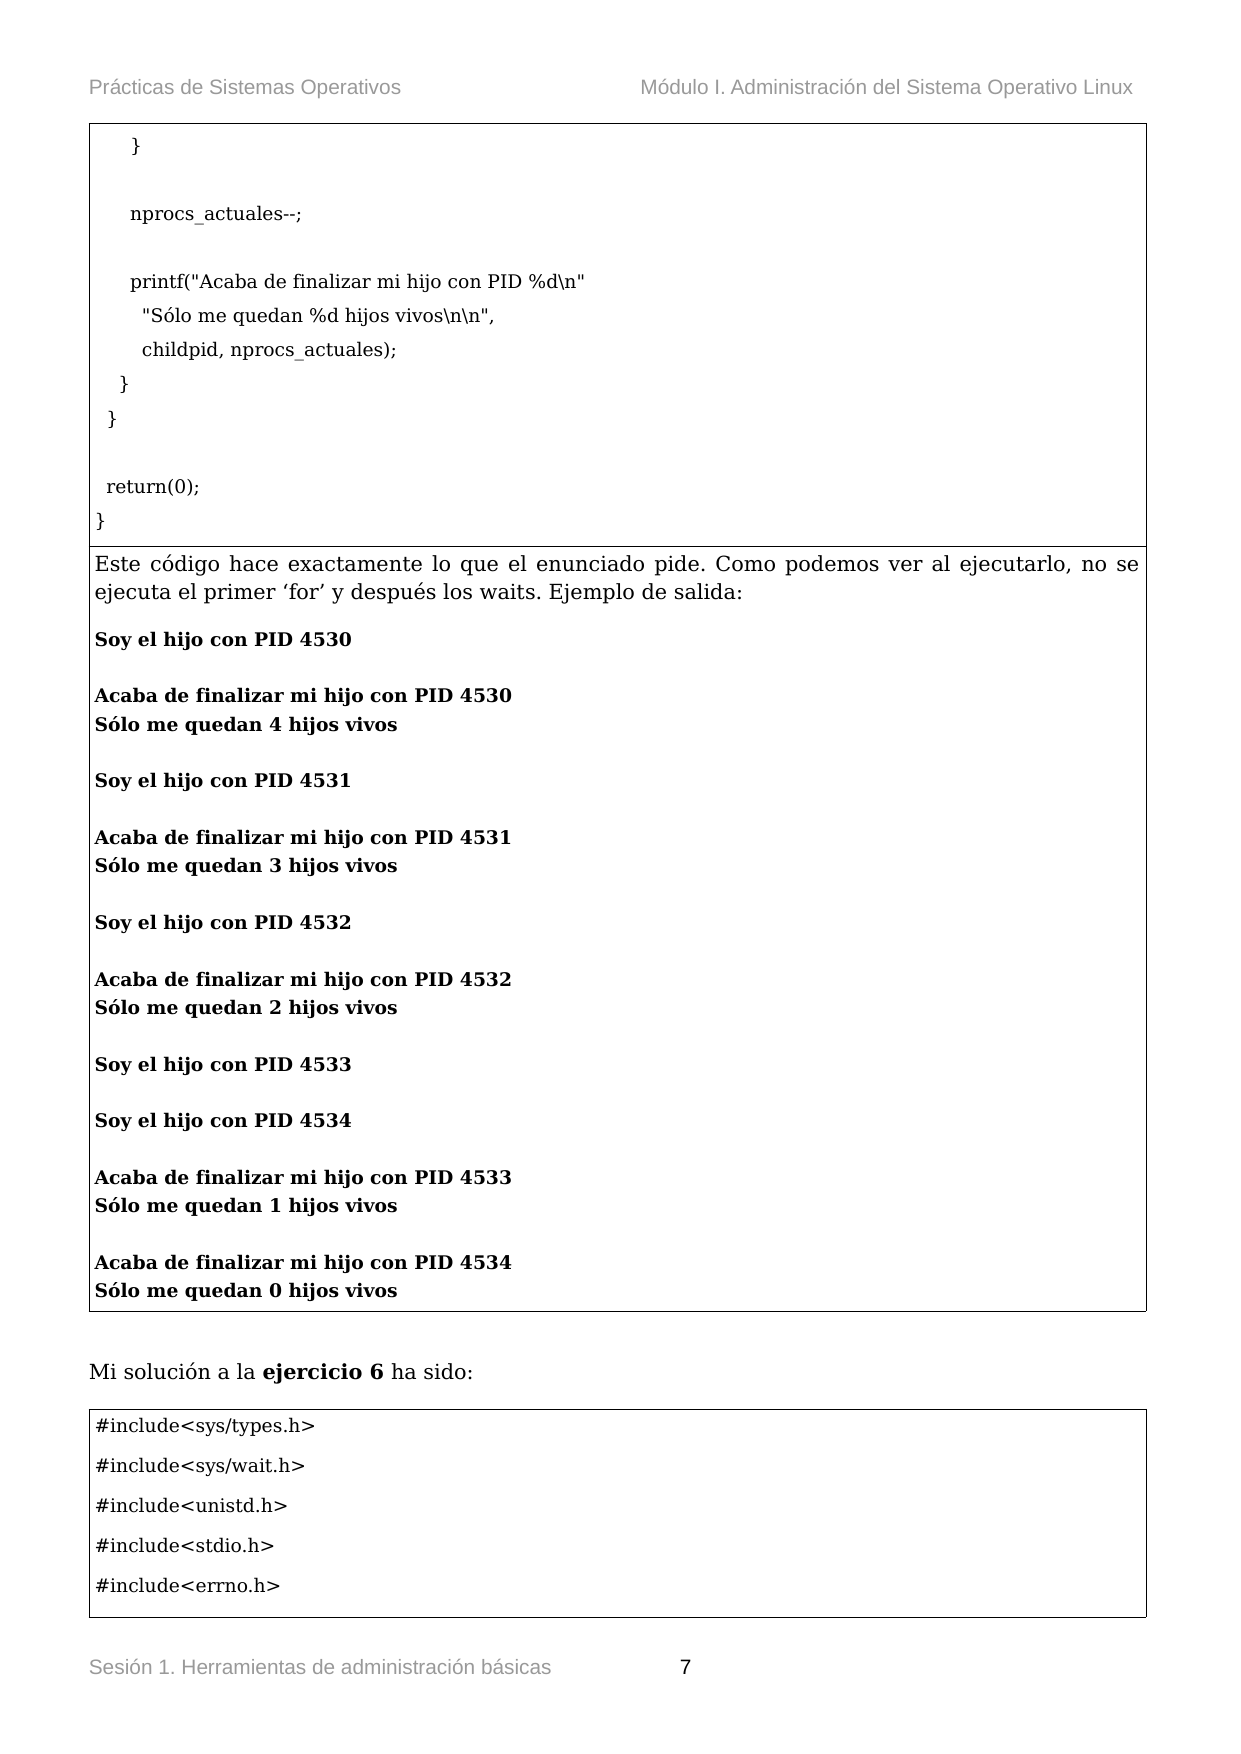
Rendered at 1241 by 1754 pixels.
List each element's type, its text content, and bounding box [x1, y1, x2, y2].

table_header } nprocs_actuales--; printf("Acaba de finalizar mi hijo con PID %d\n" "Sólo me quedan %d hijos vivos\n\n", childpid, nprocs_actuales); } } return(0); } [90, 124, 1146, 546]
text Mi solución a la ejercicio 6 ha sido: [89, 1360, 1146, 1384]
table_cell Este código hace exactamente lo que el enunciado pide. Como podemos ver al ejecutarlo, no se ejecuta el primer ‘for’ y después los waits. Ejemplo de salida: Soy el hijo con PID 4530 Acaba de finalizar mi hijo con PID 4530 Sólo me quedan 4 hijos vivos Soy el hijo con PID 4531 Acaba de finalizar mi hijo con PID 4531 Sólo me quedan 3 hijos vivos Soy el hijo con PID 4532 Acaba de finalizar mi hijo con PID 4532 Sólo me quedan 2 hijos vivos Soy el hijo con PID 4533 Soy el hijo con PID 4534 Acaba de finalizar mi hijo con PID 4533 Sólo me quedan 1 hijos vivos Acaba de finalizar mi hijo con PID 4534 Sólo me quedan 0 hijos vivos [90, 547, 1146, 1311]
table_header #include<sys/types.h> #include<sys/wait.h> #include<unistd.h> #include<stdio.h> #include<errno.h> [90, 1410, 1146, 1617]
